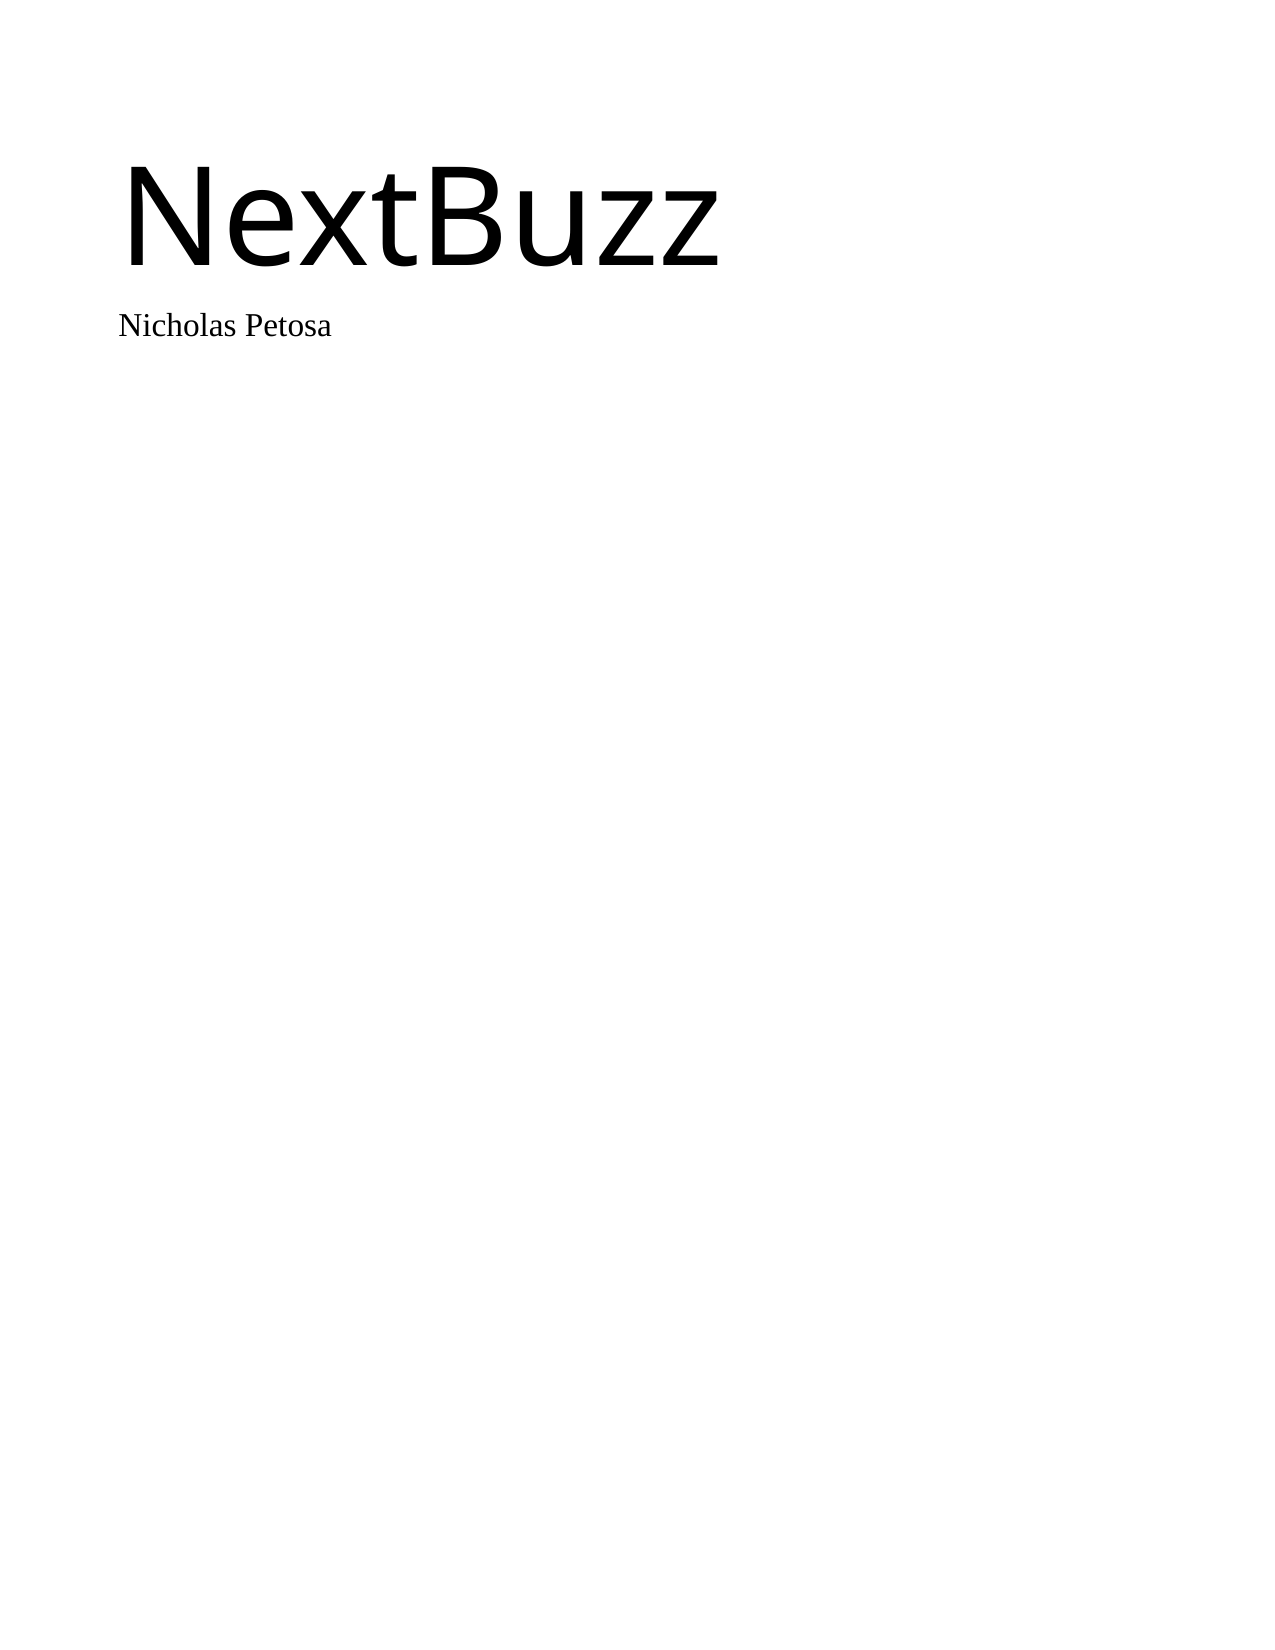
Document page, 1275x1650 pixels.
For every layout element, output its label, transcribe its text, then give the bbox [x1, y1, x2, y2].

text NextBuzz [118, 118, 1157, 305]
text Nicholas Petosa [118, 305, 1157, 344]
